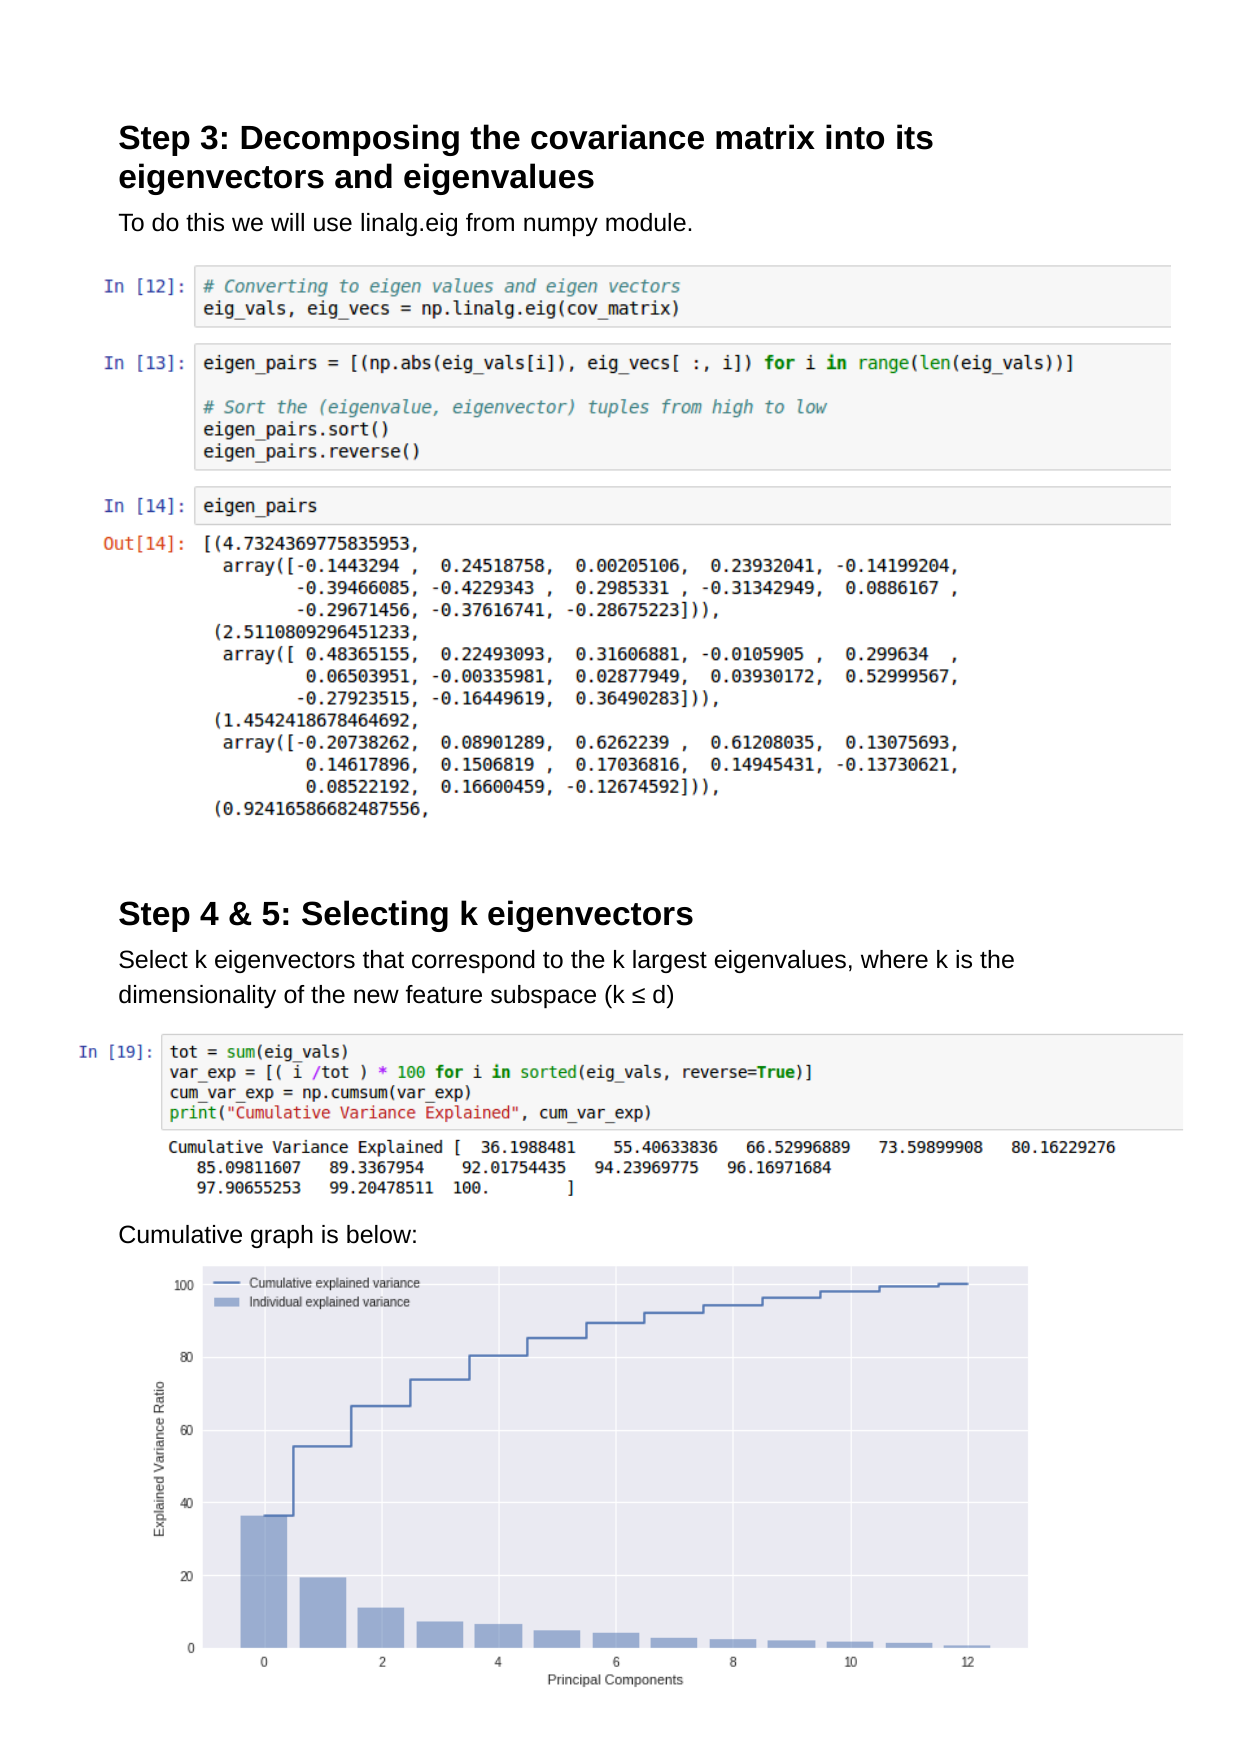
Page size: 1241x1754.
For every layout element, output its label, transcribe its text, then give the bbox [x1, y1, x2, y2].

subtitle Step 3: Decomposing the covariance matrix into its eigenvectors and eigenvalues [118, 118, 1122, 195]
text Cumulative graph is below: [118, 1215, 1122, 1249]
subtitle Step 4 & 5: Selecting k eigenvectors [118, 894, 1122, 933]
picture [57, 1028, 1184, 1215]
text To do this we will use linalg.eig from numpy module. [118, 208, 1122, 237]
text Select k eigenvectors that correspond to the k largest eigenvalues, where k is the dimensionality of the new feature subspace (k ≤ d) [118, 945, 1122, 1008]
picture [84, 256, 1171, 819]
picture [130, 1250, 1135, 1706]
